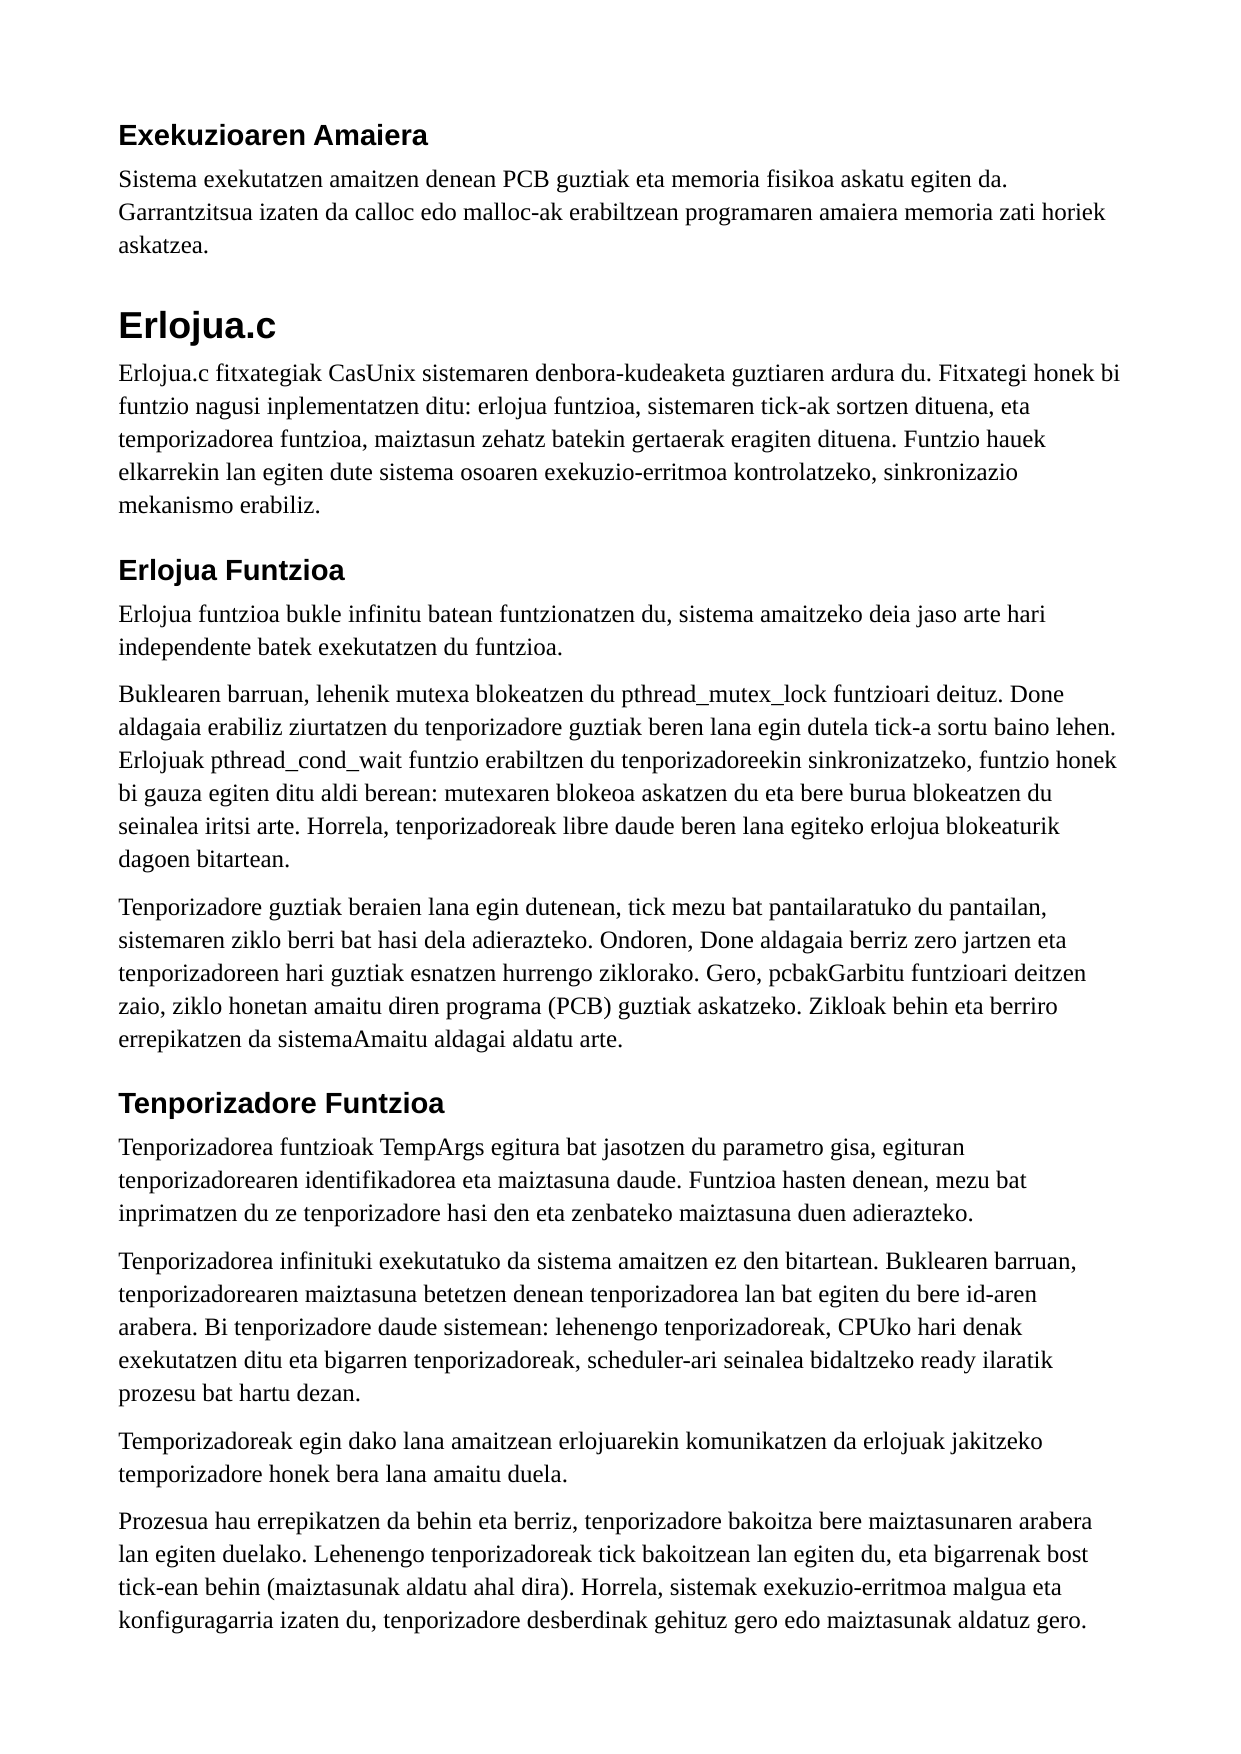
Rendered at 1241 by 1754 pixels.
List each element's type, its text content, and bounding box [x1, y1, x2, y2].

subtitle Tenporizadore Funtzioa [118, 1086, 1122, 1120]
text Tenporizadorea funtzioak TempArgs egitura bat jasotzen du parametro gisa, egituran tenporizadorearen identifikadorea eta maiztasuna daude. Funtzioa hasten denean, mezu bat inprimatzen du ze tenporizadore hasi den eta zenbateko maiztasuna duen adierazteko. [118, 1132, 1122, 1227]
text Erlojua.c fitxategiak CasUnix sistemaren denbora-kudeaketa guztiaren ardura du. Fitxategi honek bi funtzio nagusi inplementatzen ditu: erlojua funtzioa, sistemaren tick-ak sortzen dituena, eta temporizadorea funtzioa, maiztasun zehatz batekin gertaerak eragiten dituena. Funtzio hauek elkarrekin lan egiten dute sistema osoaren exekuzio-erritmoa kontrolatzeko, sinkronizazio mekanismo erabiliz. [118, 358, 1122, 519]
text Sistema exekutatzen amaitzen denean PCB guztiak eta memoria fisikoa askatu egiten da. Garrantzitsua izaten da calloc edo malloc-ak erabiltzean programaren amaiera memoria zati horiek askatzea. [118, 164, 1122, 259]
text Temporizadoreak egin dako lana amaitzean erlojuarekin komunikatzen da erlojuak jakitzeko temporizadore honek bera lana amaitu duela. [118, 1426, 1122, 1487]
subtitle Erlojua.c [118, 303, 1122, 346]
text Tenporizadorea infinituki exekutatuko da sistema amaitzen ez den bitartean. Buklearen barruan, tenporizadorearen maiztasuna betetzen denean tenporizadorea lan bat egiten du bere id-aren arabera. Bi tenporizadore daude sistemean: lehenengo tenporizadoreak, CPUko hari denak exekutatzen ditu eta bigarren tenporizadoreak, scheduler-ari seinalea bidaltzeko ready ilaratik prozesu bat hartu dezan. [118, 1246, 1122, 1407]
text Tenporizadore guztiak beraien lana egin dutenean, tick mezu bat pantailaratuko du pantailan, sistemaren ziklo berri bat hasi dela adierazteko. Ondoren, Done aldagaia berriz zero jartzen eta tenporizadoreen hari guztiak esnatzen hurrengo ziklorako. Gero, pcbakGarbitu funtzioari deitzen zaio, ziklo honetan amaitu diren programa (PCB) guztiak askatzeko. Zikloak behin eta berriro errepikatzen da sistemaAmaitu aldagai aldatu arte. [118, 892, 1122, 1053]
subtitle Exekuzioaren Amaiera [118, 118, 1122, 152]
text Buklearen barruan, lehenik mutexa blokeatzen du pthread_mutex_lock funtzioari deituz. Done aldagaia erabiliz ziurtatzen du tenporizadore guztiak beren lana egin dutela tick-a sortu baino lehen. Erlojuak pthread_cond_wait funtzio erabiltzen du tenporizadoreekin sinkronizatzeko, funtzio honek bi gauza egiten ditu aldi berean: mutexaren blokeoa askatzen du eta bere burua blokeatzen du seinalea iritsi arte. Horrela, tenporizadoreak libre daude beren lana egiteko erlojua blokeaturik dagoen bitartean. [118, 679, 1122, 873]
text Prozesua hau errepikatzen da behin eta berriz, tenporizadore bakoitza bere maiztasunaren arabera lan egiten duelako. Lehenengo tenporizadoreak tick bakoitzean lan egiten du, eta bigarrenak bost tick-ean behin (maiztasunak aldatu ahal dira). Horrela, sistemak exekuzio-erritmoa malgua eta konfiguragarria izaten du, tenporizadore desberdinak gehituz gero edo maiztasunak aldatuz gero. [118, 1506, 1122, 1634]
text Erlojua funtzioa bukle infinitu batean funtzionatzen du, sistema amaitzeko deia jaso arte hari independente batek exekutatzen du funtzioa. [118, 599, 1122, 661]
subtitle Erlojua Funtzioa [118, 553, 1122, 586]
